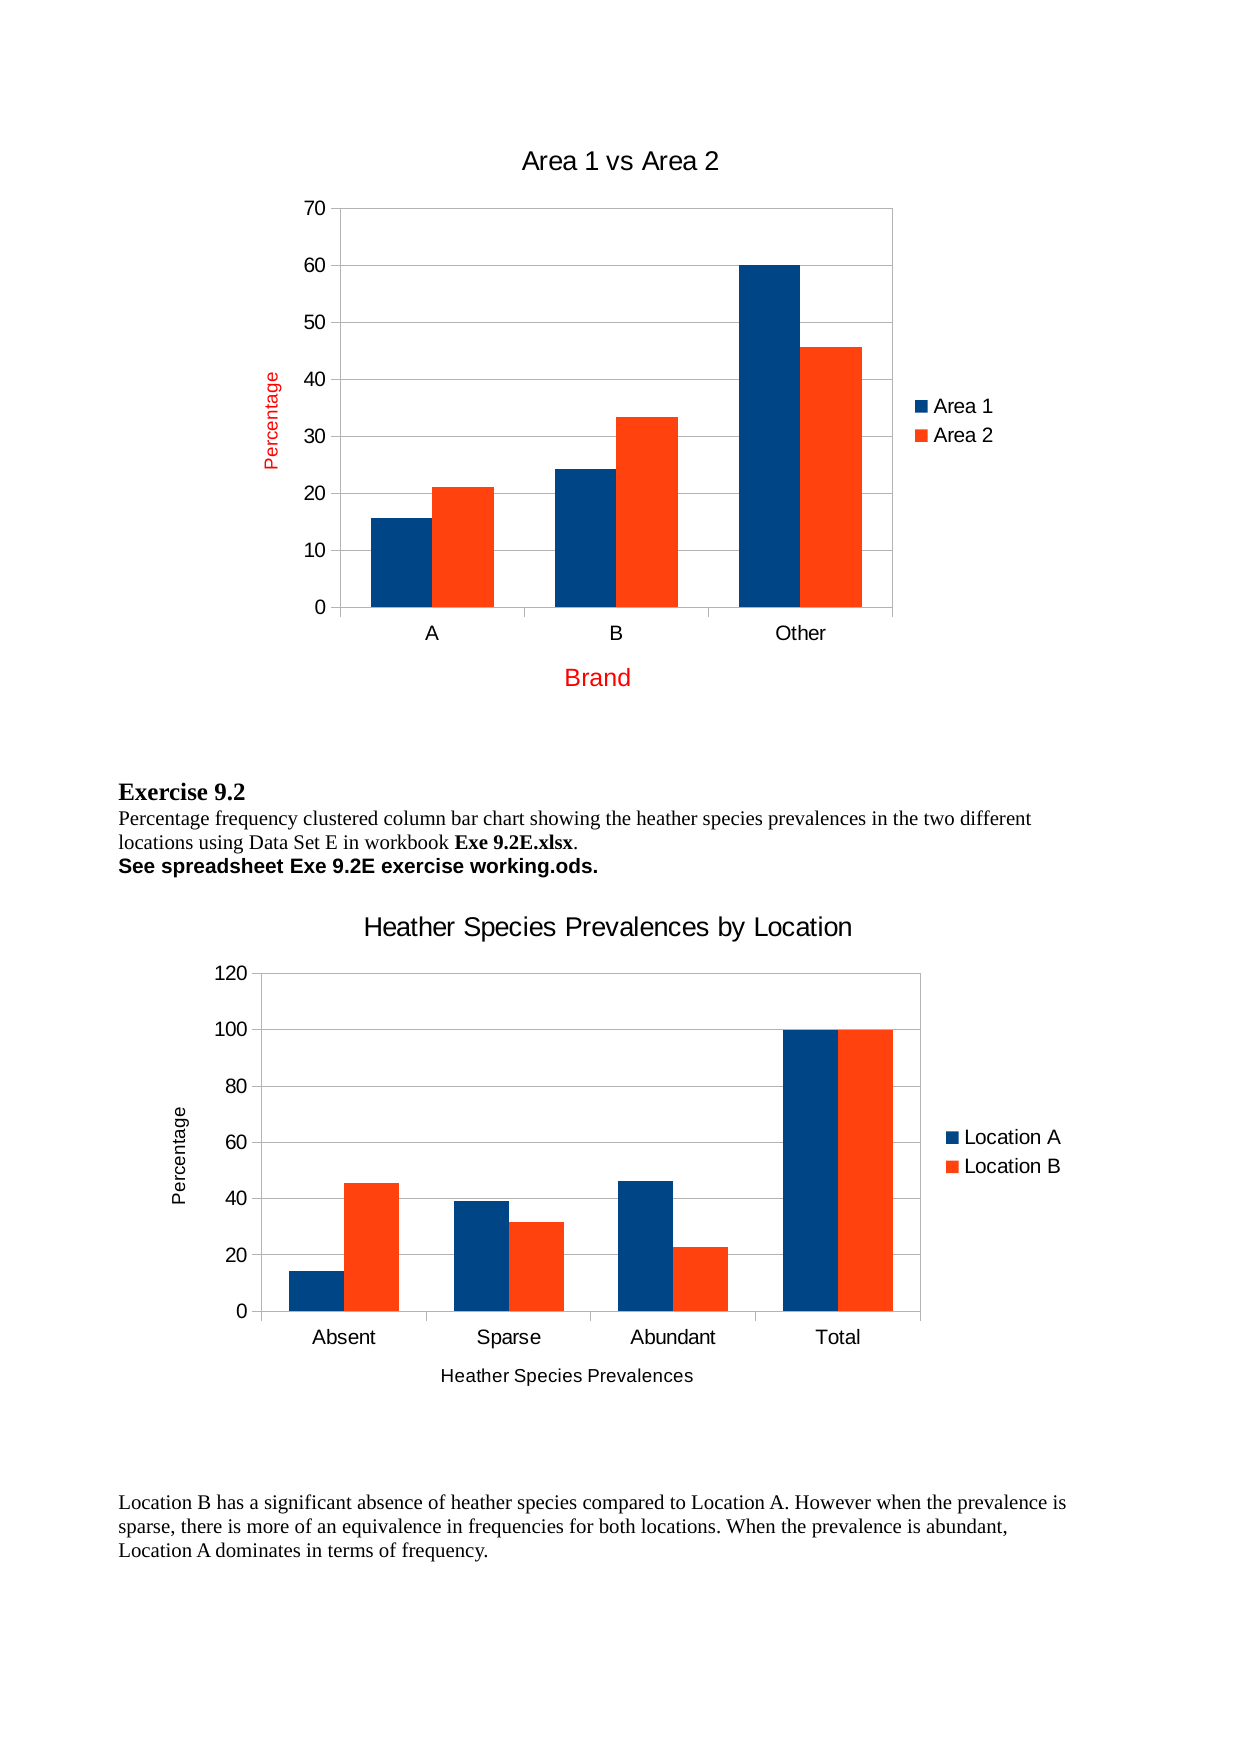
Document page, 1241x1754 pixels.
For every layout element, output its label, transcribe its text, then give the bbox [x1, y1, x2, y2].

text Percentage frequency clustered column bar chart showing the heather species prevalences in the two different locations using Data Set E in workbook Exe 9.2E.xlsx. [118, 806, 1081, 854]
text Exercise 9.2 [118, 777, 1081, 806]
text See spreadsheet Exe 9.2E exercise working.ods. [118, 854, 1122, 878]
text Location B has a significant absence of heather species compared to Location A. However when the prevalence is sparse, there is more of an equivalence in frequencies for both locations. When the prevalence is abundant, Location A dominates in terms of frequency. [118, 1490, 1081, 1562]
